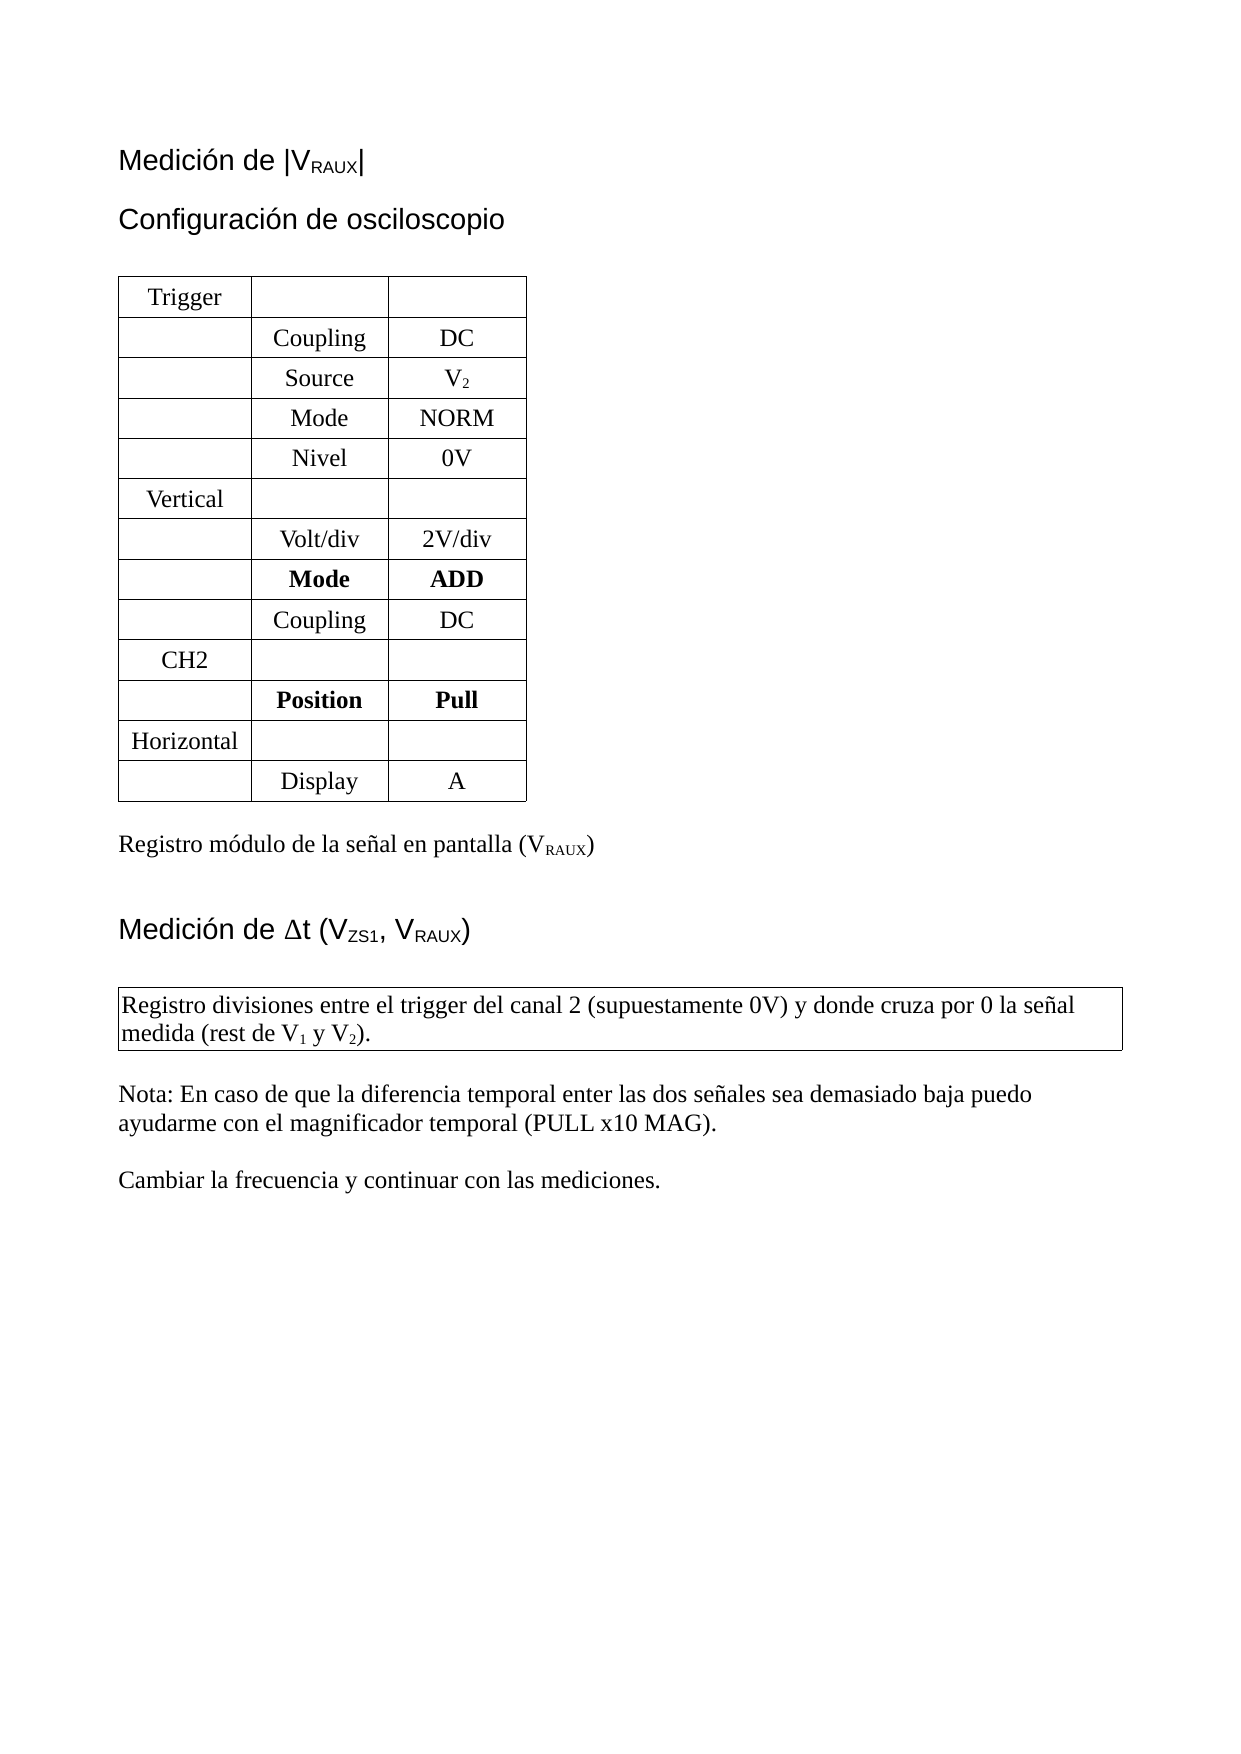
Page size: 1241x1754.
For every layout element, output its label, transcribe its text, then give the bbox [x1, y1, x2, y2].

table_cell Coupling [252, 318, 388, 357]
table_cell [252, 640, 388, 679]
table_cell [389, 640, 526, 679]
table_cell Position [252, 681, 388, 720]
table_cell V2 [389, 358, 526, 397]
text Nota: En caso de que la diferencia temporal enter las dos señales sea demasiado baja puedo ayudarme con el magnificador temporal (PULL x10 MAG). [118, 1079, 1122, 1137]
table_header [252, 277, 388, 317]
table_cell Display [252, 761, 388, 801]
table_cell Nivel [252, 439, 388, 478]
table_cell [389, 721, 526, 760]
table_cell CH2 [119, 640, 251, 679]
table_cell [119, 681, 251, 720]
table_cell Mode [252, 399, 388, 438]
table_cell [119, 358, 251, 397]
text Registro divisiones entre el trigger del canal 2 (supuestamente 0V) y donde cruza por 0 la señal medida (rest de V1 y V2). [119, 988, 1122, 1050]
table_cell A [389, 761, 526, 801]
table_cell [119, 439, 251, 478]
text Cambiar la frecuencia y continuar con las mediciones. [118, 1165, 1122, 1194]
table_cell NORM [389, 399, 526, 438]
table_cell Source [252, 358, 388, 397]
table_cell [119, 318, 251, 357]
table_cell [389, 479, 526, 518]
table_cell [119, 560, 251, 599]
table_cell Mode [252, 560, 388, 599]
table_cell Vertical [119, 479, 251, 518]
table_cell [119, 399, 251, 438]
table_cell [119, 761, 251, 801]
table_cell ADD [389, 560, 526, 599]
table_cell 0V [389, 439, 526, 478]
table_cell [252, 479, 388, 518]
table_cell [119, 519, 251, 559]
subtitle Medición de |VRAUX| [118, 143, 1122, 177]
table_cell Horizontal [119, 721, 251, 760]
table_cell Volt/div [252, 519, 388, 559]
table_cell Coupling [252, 600, 388, 639]
text Registro módulo de la señal en pantalla (VRAUX) [118, 829, 1122, 858]
table_cell Pull [389, 681, 526, 720]
table_cell DC [389, 600, 526, 639]
table_cell [252, 721, 388, 760]
subtitle Configuración de osciloscopio [118, 202, 1122, 235]
table_cell DC [389, 318, 526, 357]
table_cell [119, 600, 251, 639]
table_header [389, 277, 526, 317]
table_cell 2V/div [389, 519, 526, 559]
subtitle Medición de Δt (VZS1, VRAUX) [118, 912, 1122, 946]
table_header Trigger [119, 277, 251, 317]
